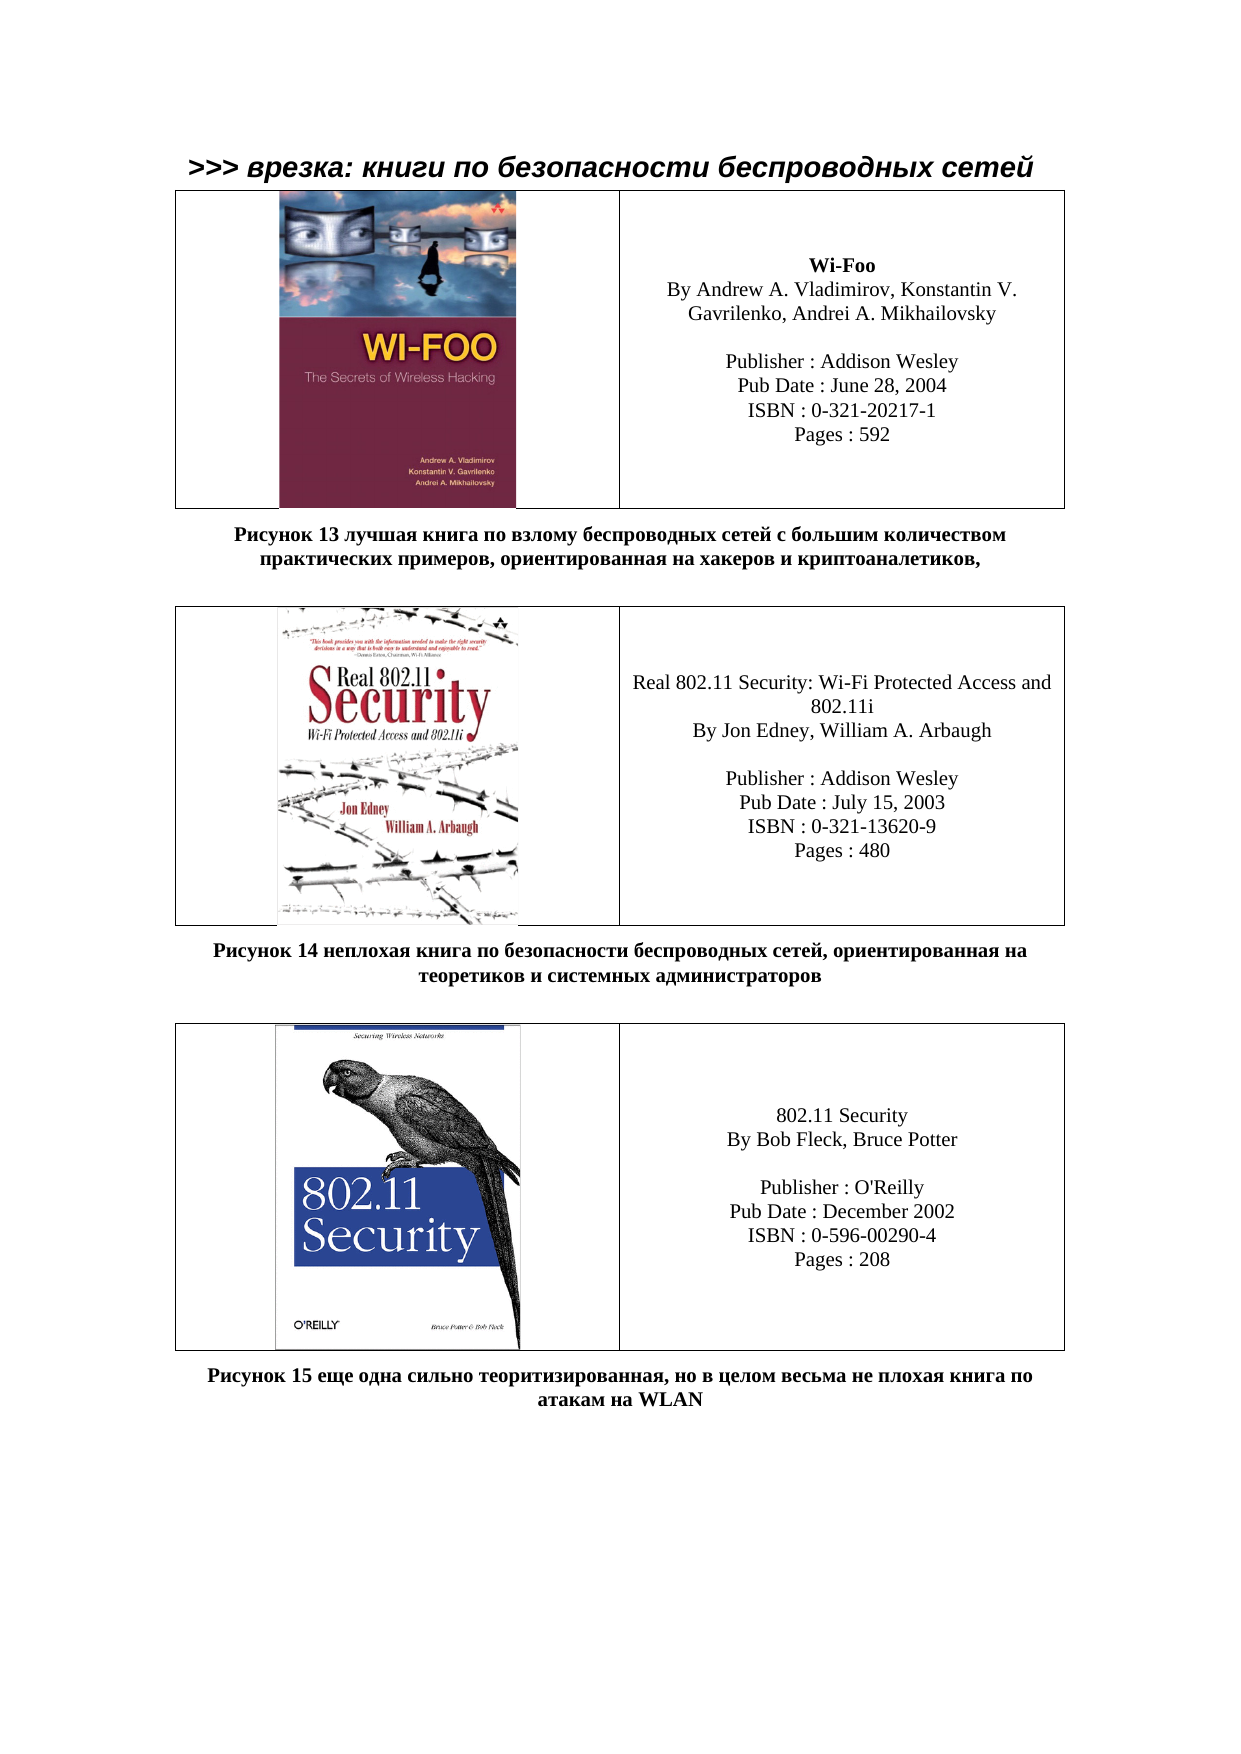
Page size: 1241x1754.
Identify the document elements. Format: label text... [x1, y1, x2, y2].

table_header Wi-Foo By Andrew A. Vladimirov, Konstantin V. Gavrilenko, Andrei A. Mikhailovsky Publisher : Addison Wesley Pub Date : June 28, 2004 ISBN : 0-321-20217-1 Pages : 592 [620, 191, 1064, 508]
table_header [176, 1024, 275, 1349]
text Рисунок 14 неплохая книга по безопасности беспроводных сетей, ориентированная на теоретиков и системных администраторов [187, 938, 1053, 987]
picture [277, 607, 519, 925]
table_header [519, 607, 619, 925]
table_header [521, 1024, 619, 1349]
table_header Real 802.11 Security: Wi-Fi Protected Access and 802.11i By Jon Edney, William A. Arbaugh Publisher : Addison Wesley Pub Date : July 15, 2003 ISBN : 0-321-13620-9 Pages : 480 [620, 607, 1064, 925]
table_header [176, 607, 518, 926]
table_header [517, 191, 619, 508]
table_header [176, 191, 516, 509]
table_header 802.11 Security By Bob Fleck, Bruce Potter Publisher : O'Reilly Pub Date : December 2002 ISBN : 0-596-00290-4 Pages : 208 [620, 1024, 1064, 1349]
picture [275, 1024, 521, 1350]
picture [279, 191, 517, 508]
text Рисунок 13 лучшая книга по взлому беспроводных сетей с большим количеством практических примеров, ориентированная на хакеров и криптоаналетиков, [187, 522, 1053, 570]
subtitle >>> врезка: книги по безопасности беспроводных сетей [187, 150, 1053, 183]
text Рисунок 15 еще одна сильно теоритизированная, но в целом весьма не плохая книга по атакам на WLAN [187, 1363, 1053, 1411]
